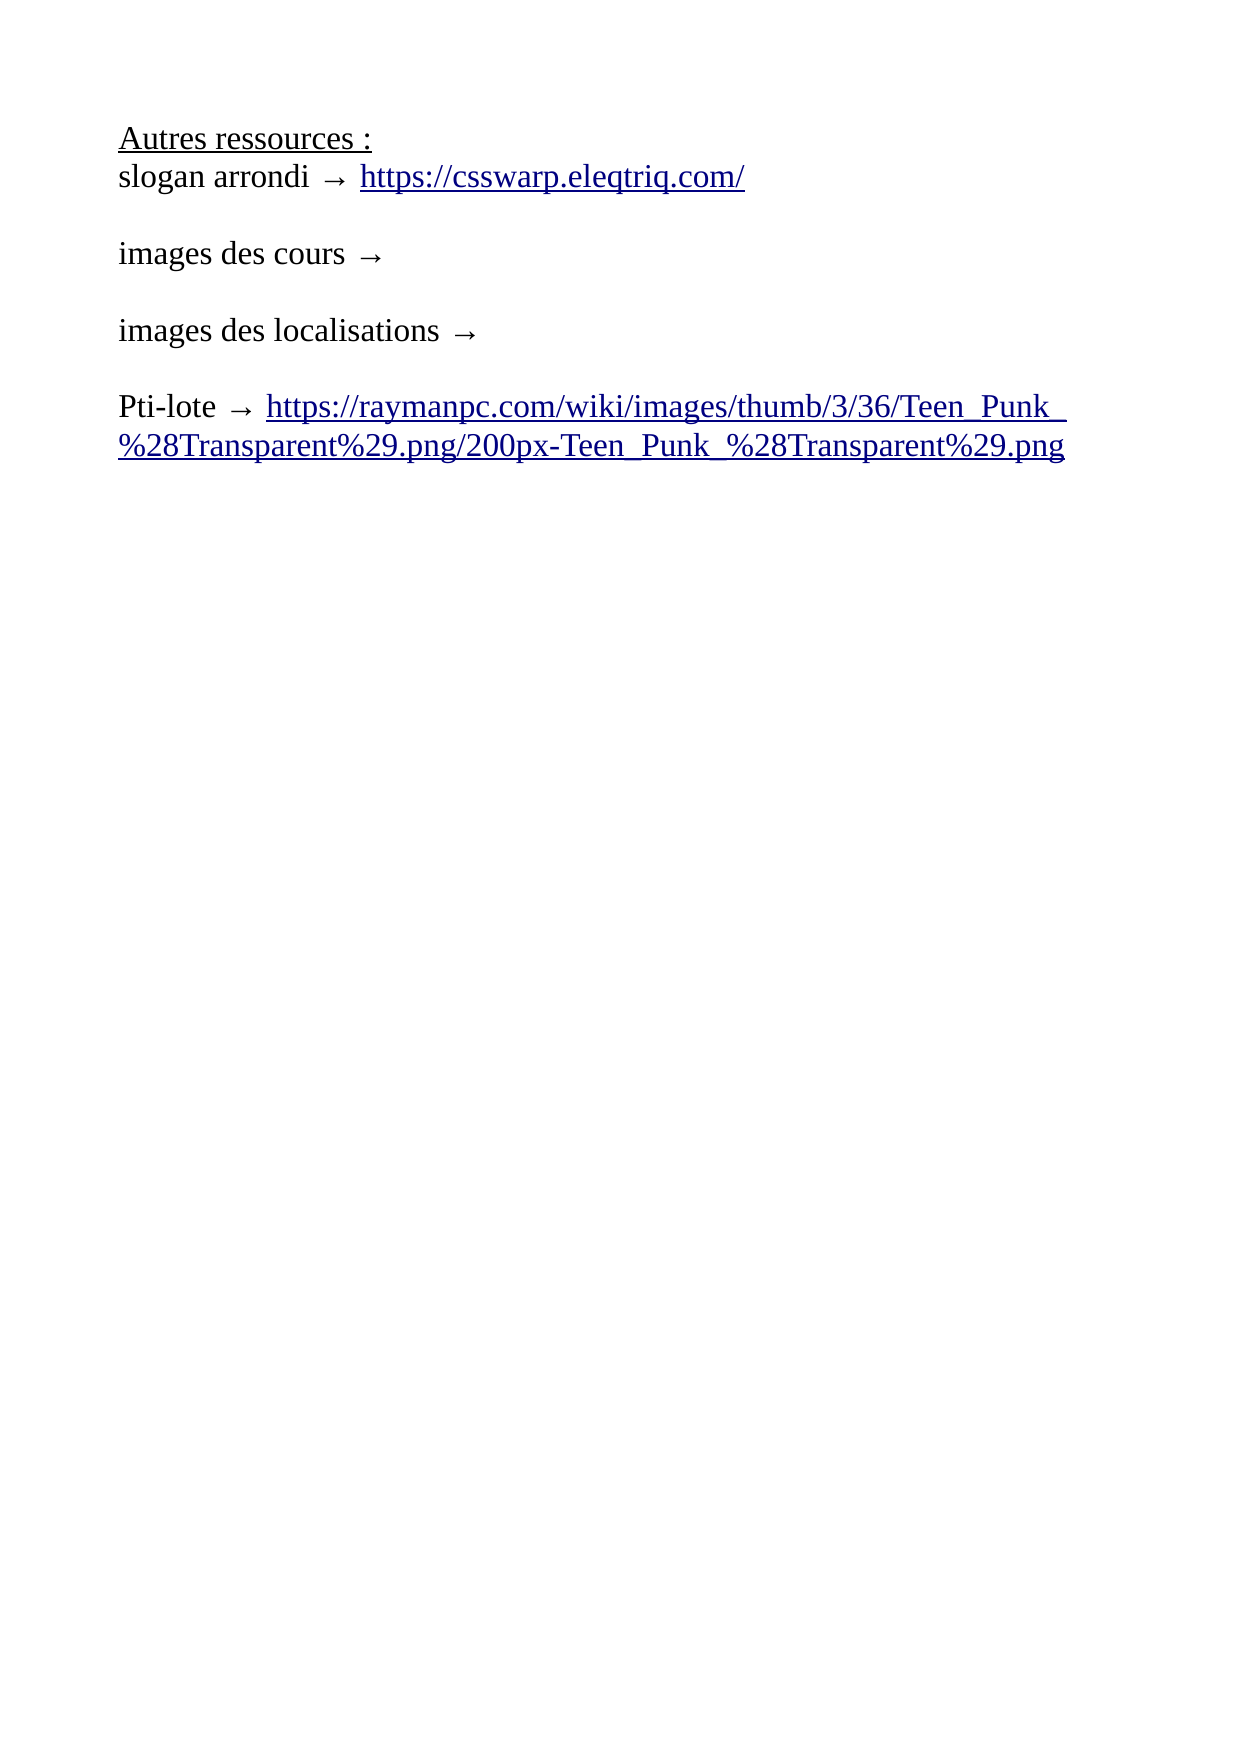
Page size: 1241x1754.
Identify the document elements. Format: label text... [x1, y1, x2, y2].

text Pti-lote → https://raymanpc.com/wiki/images/thumb/3/36/Teen_Punk_%28Transparent%29.png/200px-Teen_Punk_%28Transparent%29.png [118, 386, 1122, 463]
text slogan arrondi → https://csswarp.eleqtriq.com/ [118, 156, 1122, 195]
text images des cours → [118, 233, 1122, 271]
text Autres ressources : [118, 118, 1122, 156]
text images des localisations → [118, 310, 1122, 348]
